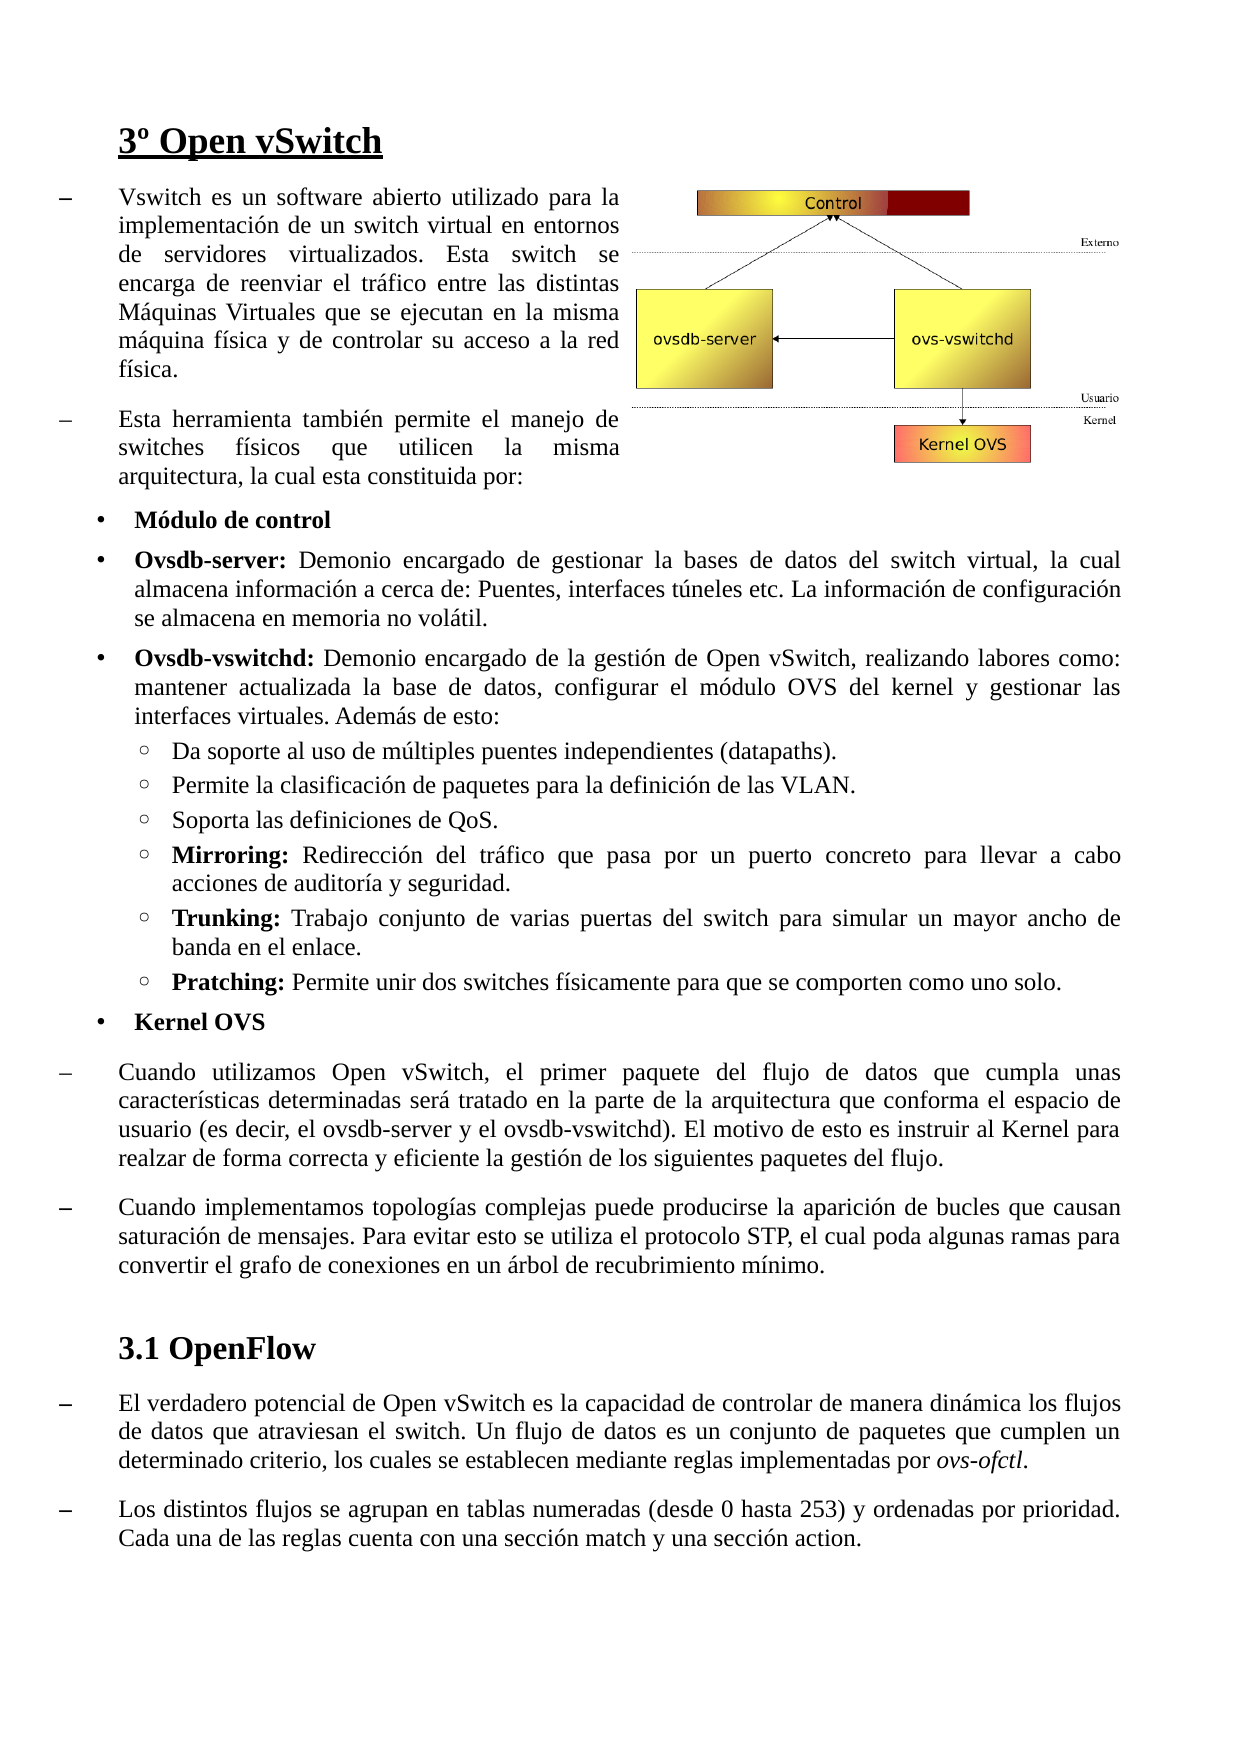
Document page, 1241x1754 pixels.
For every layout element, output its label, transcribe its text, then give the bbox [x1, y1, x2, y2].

list Pratching: Permite unir dos switches físicamente para que se comporten como uno solo. [134, 967, 1122, 995]
picture [631, 186, 1123, 469]
text – Esta herramienta también permite el manejo de switches físicos que utilicen la misma arquitectura, la cual esta constituida por: [59, 404, 1122, 490]
list Trunking: Trabajo conjunto de varias puertas del switch para simular un mayor ancho de banda en el enlace. [134, 903, 1122, 961]
text – Vswitch es un software abierto utilizado para la implementación de un switch virtual en entornos de servidores virtualizados. Esta switch se encarga de reenviar el tráfico entre las distintas Máquinas Virtuales que se ejecutan en la misma máquina física y de controlar su acceso a la red física. [59, 182, 1122, 383]
list Ovsdb-server: Demonio encargado de gestionar la bases de datos del switch virtual, la cual almacena información a cerca de: Puentes, interfaces túneles etc. La información de configuración se almacena en memoria no volátil. [97, 545, 1122, 632]
text – Cuando utilizamos Open vSwitch, el primer paquete del flujo de datos que cumpla unas características determinadas será tratado en la parte de la arquitectura que conforma el espacio de usuario (es decir, el ovsdb-server y el ovsdb-vswitchd). El motivo de esto es instruir al Kernel para realzar de forma correcta y eficiente la gestión de los siguientes paquetes del flujo. [59, 1057, 1122, 1172]
list Da soporte al uso de múltiples puentes independientes (datapaths). [134, 736, 1122, 764]
text 3º Open vSwitch [118, 118, 1122, 161]
list Mirroring: Redirección del tráfico que pasa por un puerto concreto para llevar a cabo acciones de auditoría y seguridad. [134, 840, 1122, 897]
list Soporta las definiciones de QoS. [134, 805, 1122, 834]
list Módulo de control [97, 505, 1122, 533]
text 3.1 OpenFlow [118, 1329, 1122, 1367]
text – El verdadero potencial de Open vSwitch es la capacidad de controlar de manera dinámica los flujos de datos que atraviesan el switch. Un flujo de datos es un conjunto de paquetes que cumplen un determinado criterio, los cuales se establecen mediante reglas implementadas por ovs-ofctl. [59, 1388, 1122, 1474]
list Kernel OVS [97, 1007, 1122, 1036]
list Permite la clasificación de paquetes para la definición de las VLAN. [134, 770, 1122, 799]
list Ovsdb-vswitchd: Demonio encargado de la gestión de Open vSwitch, realizando labores como: mantener actualizada la base de datos, configurar el módulo OVS del kernel y gestionar las interfaces virtuales. Además de esto: [97, 643, 1122, 730]
text – Los distintos flujos se agrupan en tablas numeradas (desde 0 hasta 253) y ordenadas por prioridad. Cada una de las reglas cuenta con una sección match y una sección action. [59, 1494, 1122, 1552]
text – Cuando implementamos topologías complejas puede producirse la aparición de bucles que causan saturación de mensajes. Para evitar esto se utiliza el protocolo STP, el cual poda algunas ramas para convertir el grafo de conexiones en un árbol de recubrimiento mínimo. [59, 1192, 1122, 1278]
